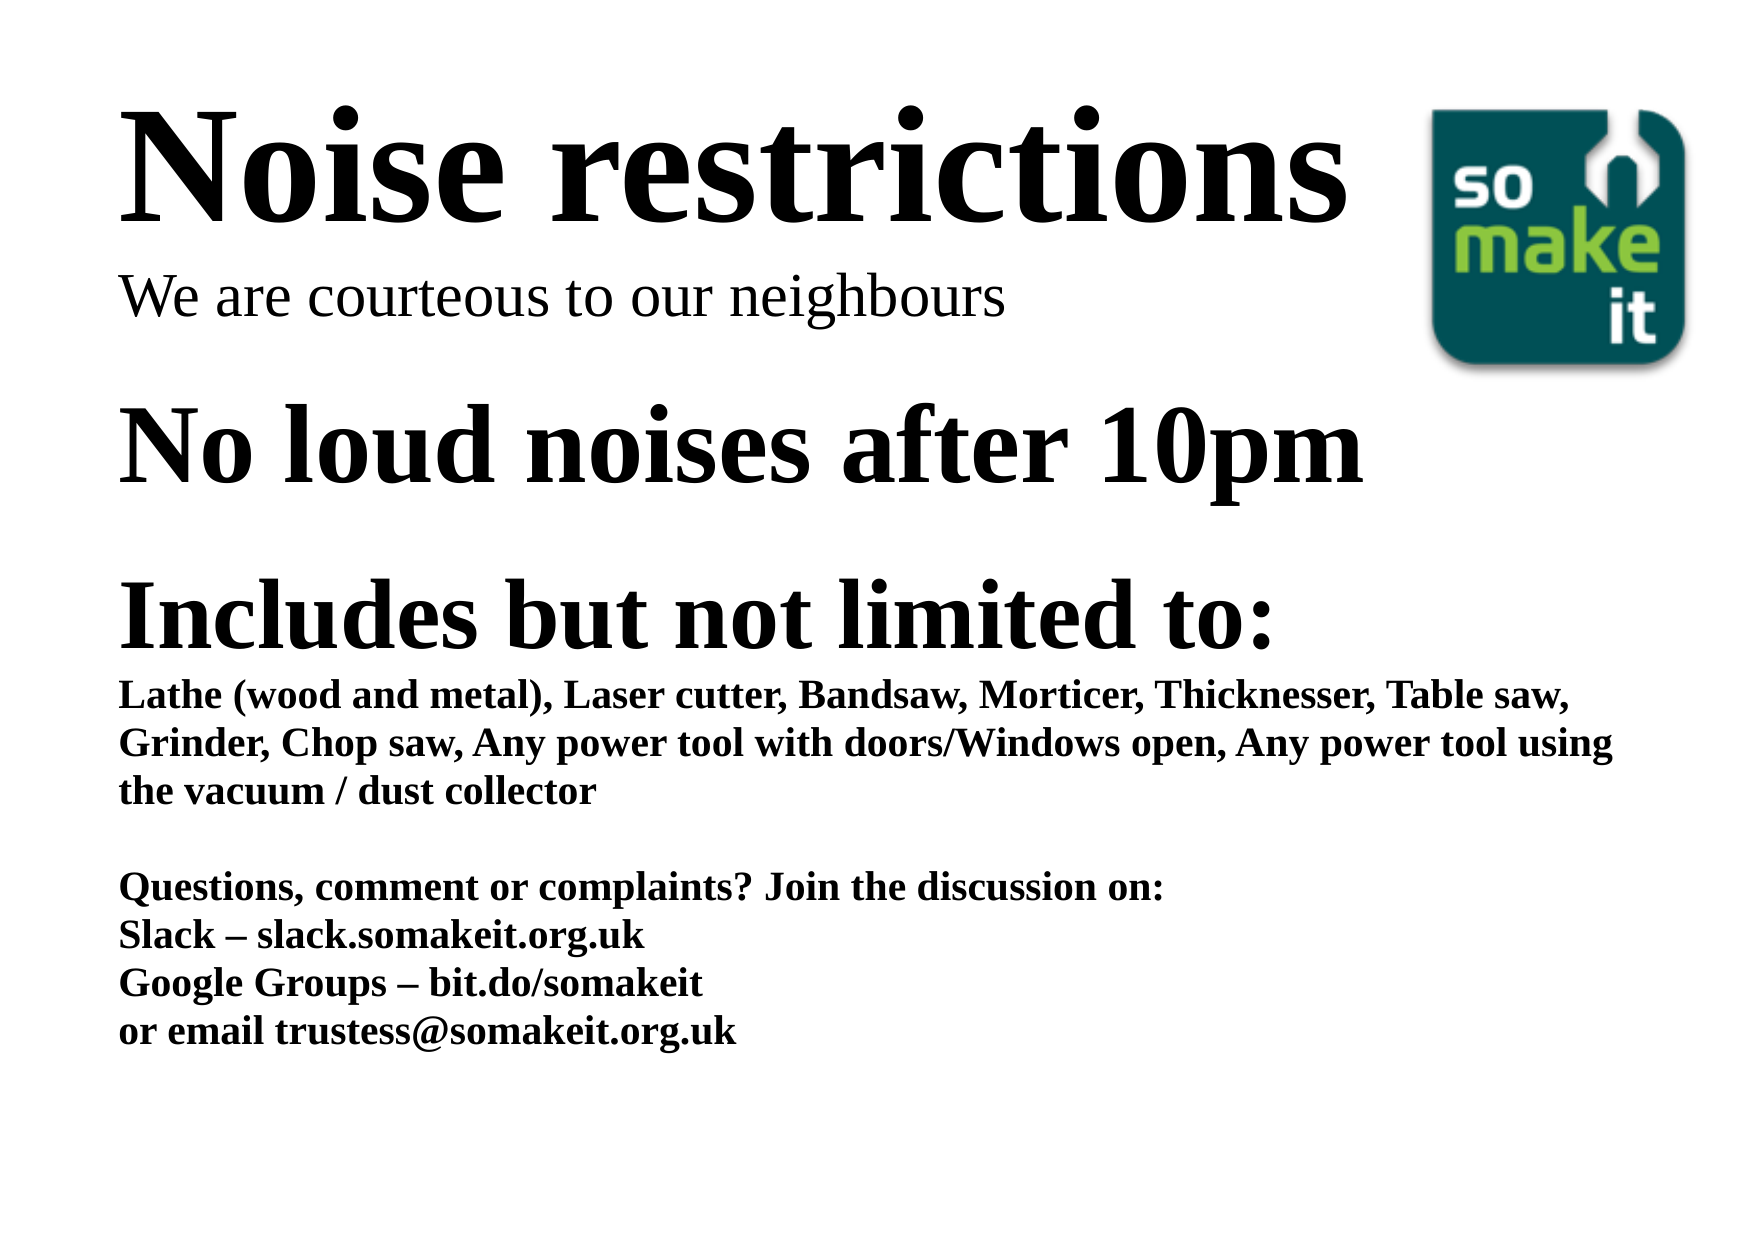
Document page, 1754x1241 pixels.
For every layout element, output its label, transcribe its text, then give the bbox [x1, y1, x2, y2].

picture [1393, 79, 1727, 413]
text or email trustess@somakeit.org.uk [118, 1005, 1636, 1053]
text Includes but not limited to: [118, 555, 1636, 670]
text Slack – slack.somakeit.org.uk [118, 909, 1636, 957]
text Noise restrictions [118, 66, 1636, 258]
text Questions, comment or complaints? Join the discussion on: [118, 862, 1636, 909]
text Google Groups – bit.do/somakeit [118, 957, 1636, 1005]
text Lathe (wood and metal), Laser cutter, Bandsaw, Morticer, Thicknesser, Table saw, Grinder, Chop saw, Any power tool with doors/Windows open, Any power tool using the vacuum / dust collector [118, 670, 1636, 814]
text No loud noises after 10pm [118, 378, 1636, 507]
text We are courteous to our neighbours [118, 258, 1393, 330]
